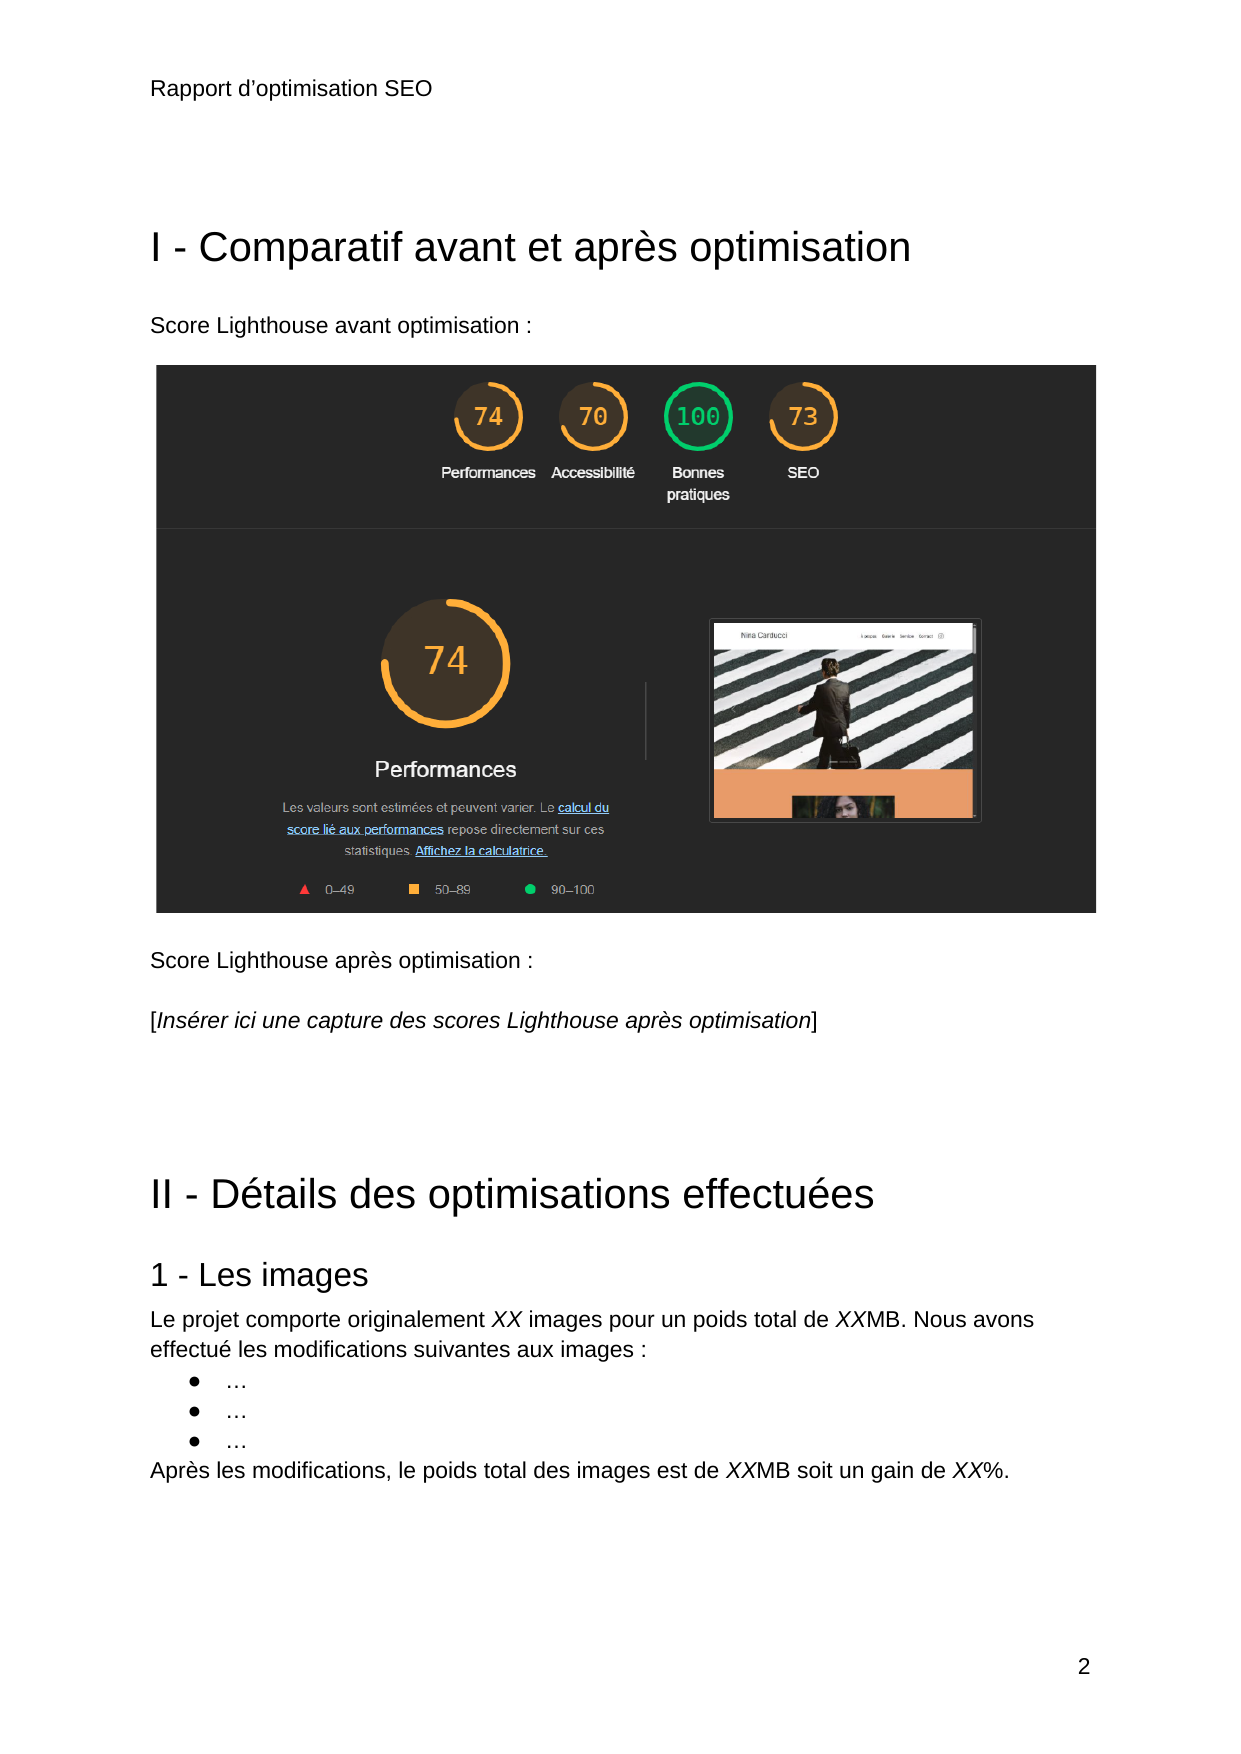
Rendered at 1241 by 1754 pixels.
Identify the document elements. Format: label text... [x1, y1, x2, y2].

text Score Lighthouse avant optimisation : [150, 312, 1090, 339]
text Score Lighthouse après optimisation : [150, 947, 1090, 973]
list … [187, 1427, 1090, 1453]
subtitle II - Détails des optimisations effectuées [150, 1170, 1090, 1218]
text Le projet comporte originalement XX images pour un poids total de XXMB. Nous avons effectué les modifications suivantes aux images : [150, 1306, 1090, 1363]
text [Insérer ici une capture des scores Lighthouse après optimisation] [150, 1007, 1090, 1034]
text Après les modifications, le poids total des images est de XXMB soit un gain de XX%. [150, 1457, 1090, 1483]
picture [156, 365, 1097, 913]
subtitle I - Comparatif avant et après optimisation [150, 222, 1090, 270]
subtitle 1 - Les images [150, 1255, 1090, 1294]
list … [187, 1367, 1090, 1393]
list … [187, 1397, 1090, 1423]
